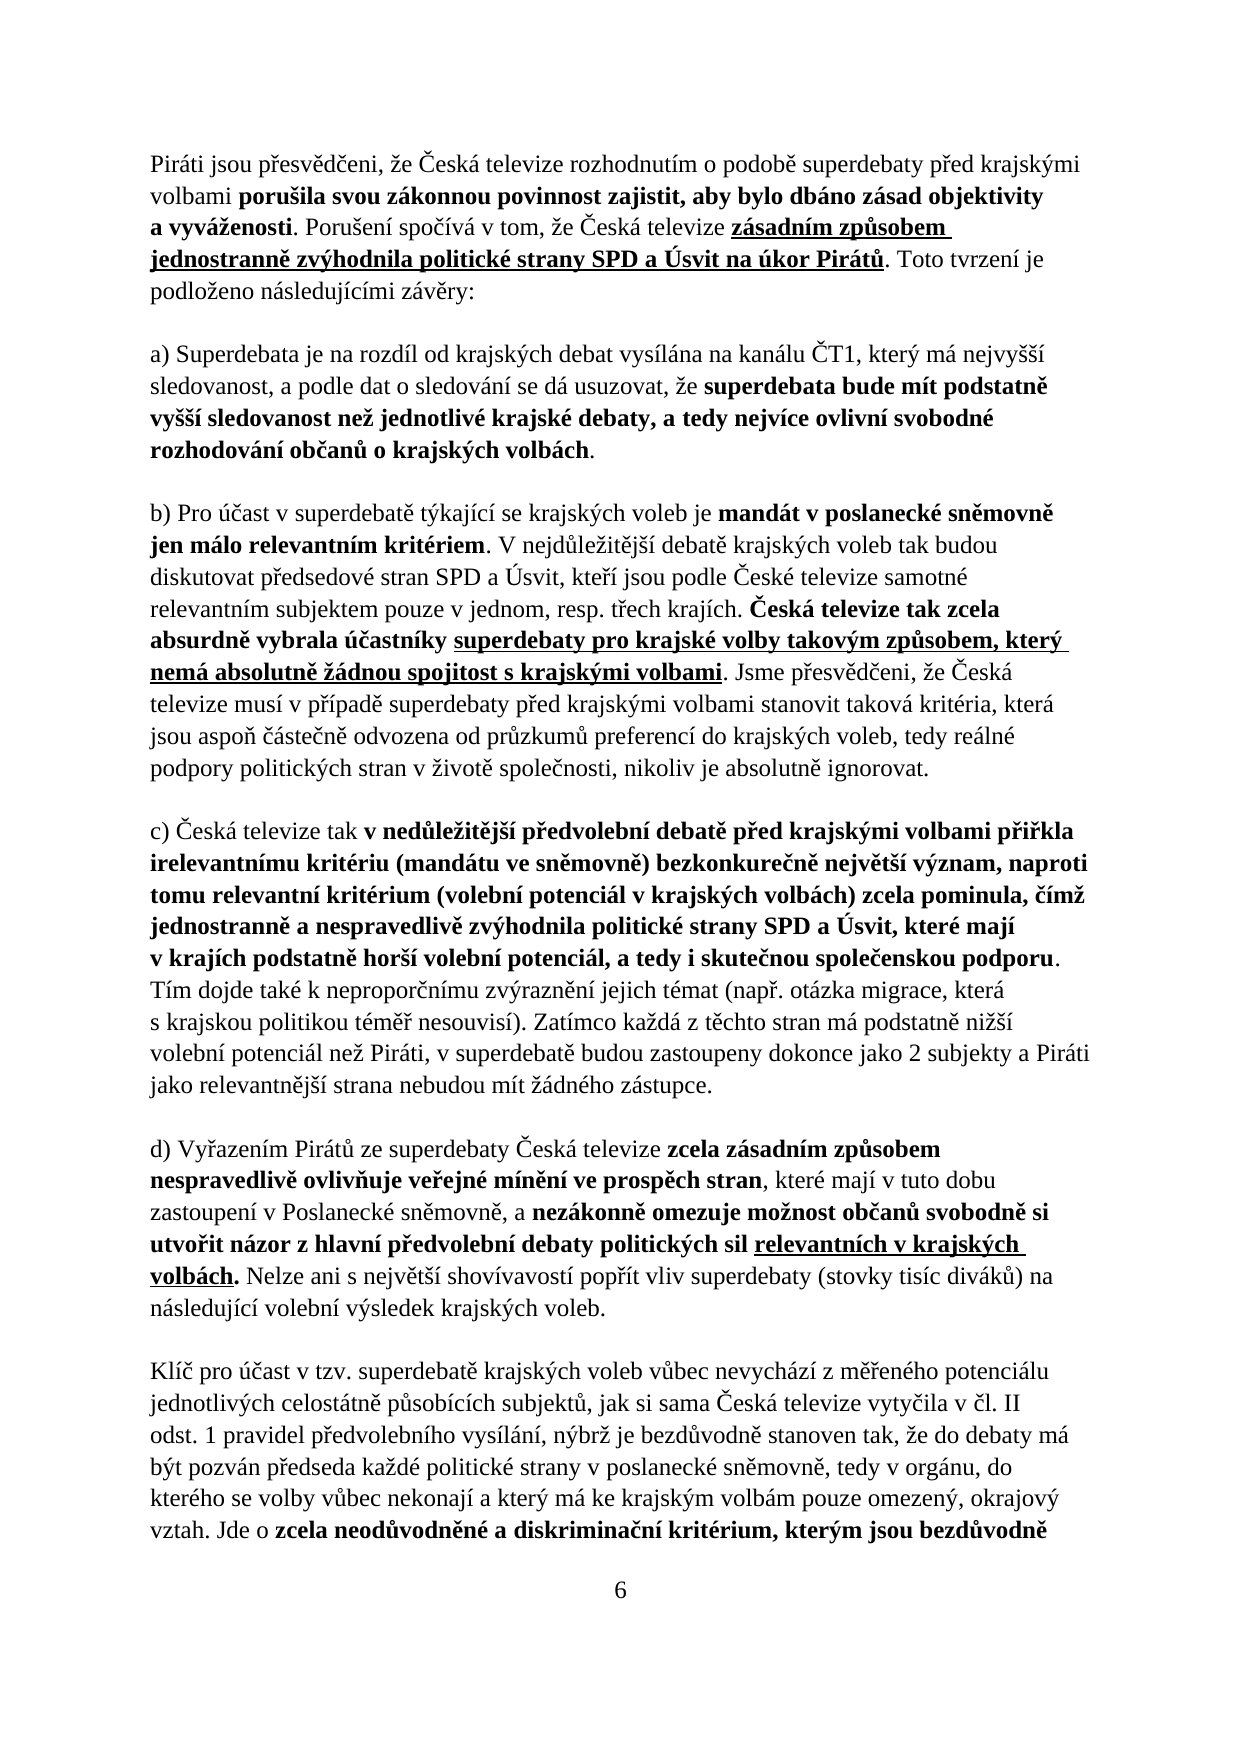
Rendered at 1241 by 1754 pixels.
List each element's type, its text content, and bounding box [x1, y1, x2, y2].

text b) Pro účast v superdebatě týkající se krajských voleb je mandát v poslanecké sněmovně jen málo relevantním kritériem. V nejdůležitější debatě krajských voleb tak budou diskutovat předsedové stran SPD a Úsvit, kteří jsou podle České televize samotné relevantním subjektem pouze v jednom, resp. třech krajích. Česká televize tak zcela absurdně vybrala účastníky superdebaty pro krajské volby takovým způsobem, který nemá absolutně žádnou spojitost s krajskými volbami. Jsme přesvědčeni, že Česká televize musí v případě superdebaty před krajskými volbami stanovit taková kritéria, která jsou aspoň částečně odvozena od průzkumů preferencí do krajských voleb, tedy reálné podpory politických stran v životě společnosti, nikoliv je absolutně ignorovat. [150, 499, 1091, 781]
text d) Vyřazením Pirátů ze superdebaty Česká televize zcela zásadním způsobem nespravedlivě ovlivňuje veřejné mínění ve prospěch stran, které mají v tuto dobu zastoupení v Poslanecké sněmovně, a nezákonně omezuje možnost občanů svobodně si utvořit názor z hlavní předvolební debaty politických sil relevantních v krajských volbách. Nelze ani s největší shovívavostí popřít vliv superdebaty (stovky tisíc diváků) na následující volební výsledek krajských voleb. [150, 1135, 1091, 1321]
text a) Superdebata je na rozdíl od krajských debat vysílána na kanálu ČT1, který má nejvyšší sledovanost, a podle dat o sledování se dá usuzovat, že superdebata bude mít podstatně vyšší sledovanost než jednotlivé krajské debaty, a tedy nejvíce ovlivní svobodné rozhodování občanů o krajských volbách. [150, 341, 1091, 464]
text c) Česká televize tak v nedůležitější předvolební debatě před krajskými volbami přiřkla irelevantnímu kritériu (mandátu ve sněmovně) bezkonkurečně největší význam, naproti tomu relevantní kritérium (volební potenciál v krajských volbách) zcela pominula, čímž jednostranně a nespravedlivě zvýhodnila politické strany SPD a Úsvit, které mají v krajích podstatně horší volební potenciál, a tedy i skutečnou společenskou podporu. Tím dojde také k neproporčnímu zvýraznění jejich témat (např. otázka migrace, která s krajskou politikou téměř nesouvisí). Zatímco každá z těchto stran má podstatně nižší volební potenciál než Piráti, v superdebatě budou zastoupeny dokonce jako 2 subjekty a Piráti jako relevantnější strana nebudou mít žádného zástupce. [150, 817, 1091, 1099]
text Piráti jsou přesvědčeni, že Česká televize rozhodnutím o podobě superdebaty před krajskými volbami porušila svou zákonnou povinnost zajistit, aby bylo dbáno zásad objektivity a vyváženosti. Porušení spočívá v tom, že Česká televize zásadním způsobem jednostranně zvýhodnila politické strany SPD a Úsvit na úkor Pirátů. Toto tvrzení je podloženo následujícími závěry: [150, 150, 1091, 305]
text Klíč pro účast v tzv. superdebatě krajských voleb vůbec nevychází z měřeného potenciálu jednotlivých celostátně působících subjektů, jak si sama Česká televize vytyčila v čl. II odst. 1 pravidel předvolebního vysílání, nýbrž je bezdůvodně stanoven tak, že do debaty má být pozván předseda každé politické strany v poslanecké sněmovně, tedy v orgánu, do kterého se volby vůbec nekonají a který má ke krajským volbám pouze omezený, okrajový vztah. Jde o zcela neodůvodněné a diskriminační kritérium, kterým jsou bezdůvodně [150, 1357, 1091, 1544]
